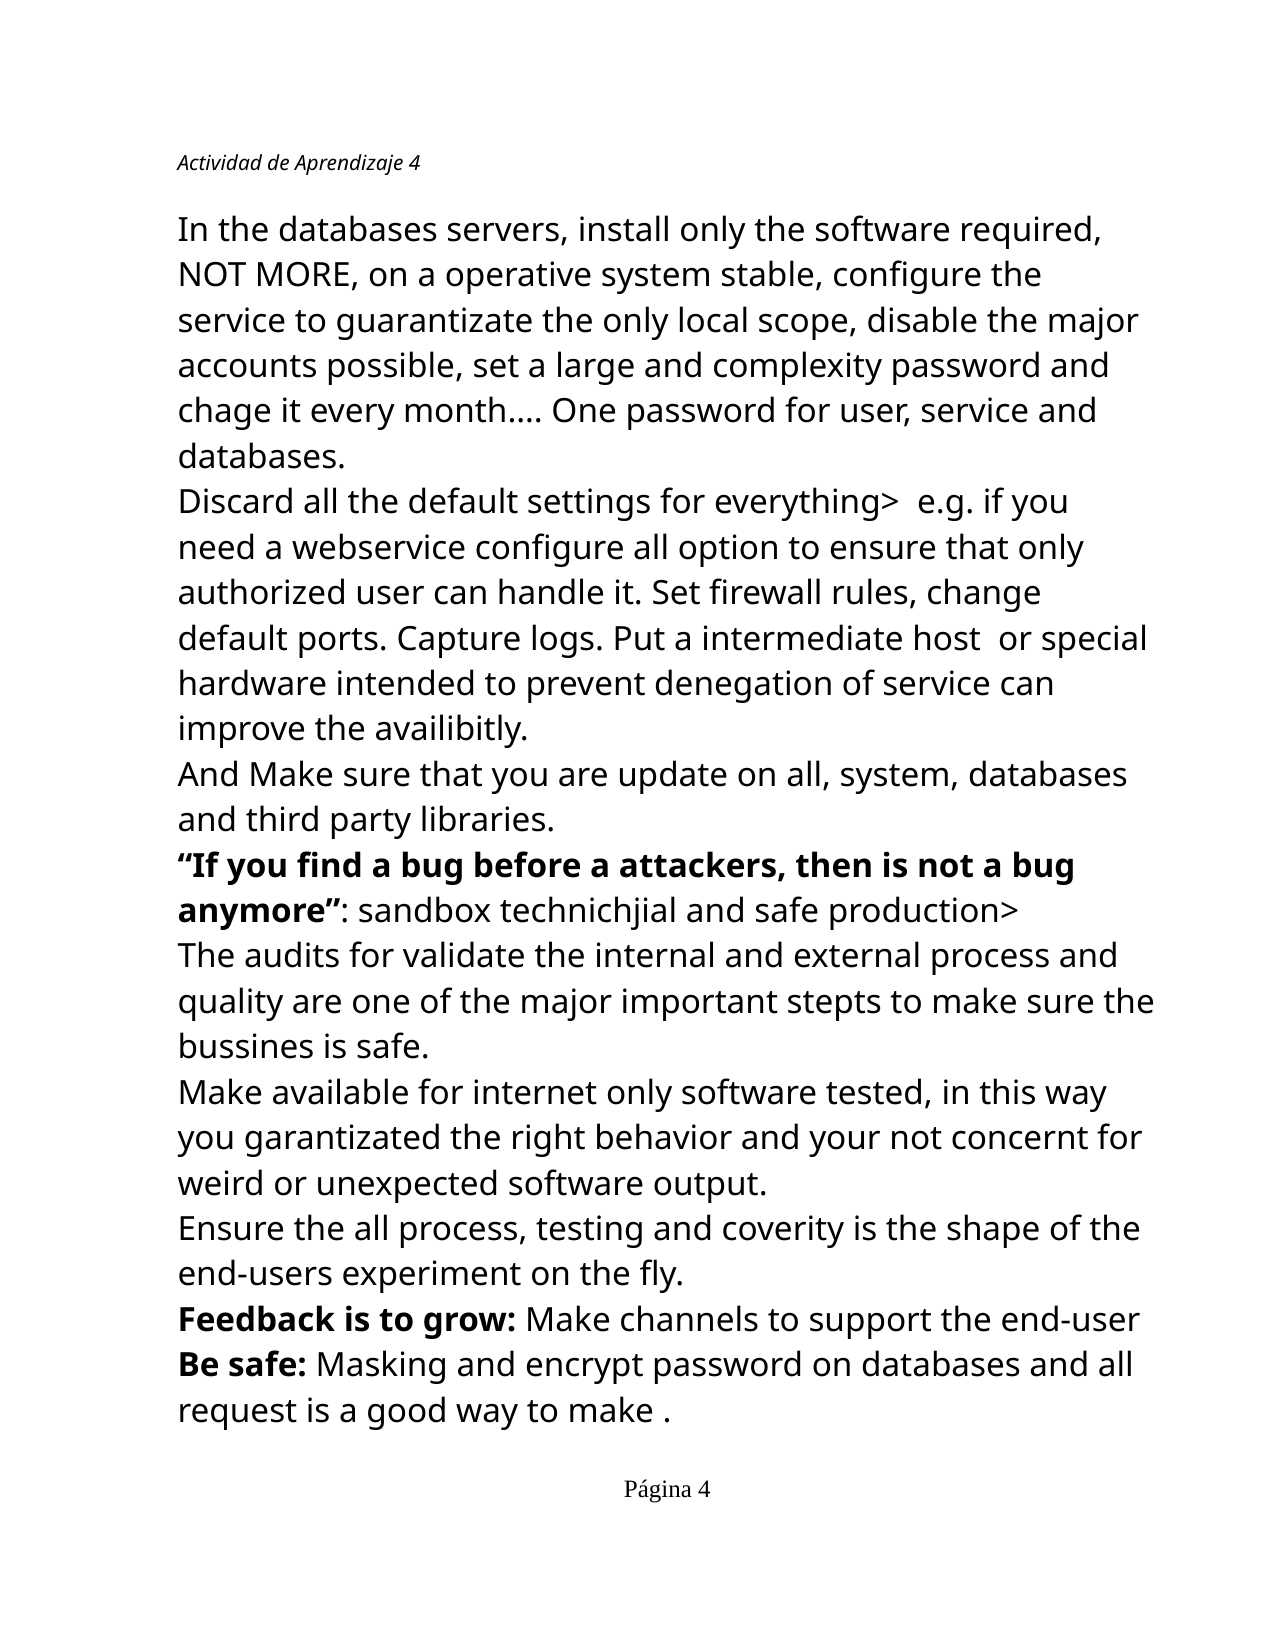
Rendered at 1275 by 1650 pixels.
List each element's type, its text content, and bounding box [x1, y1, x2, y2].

text Be safe: Masking and encrypt password on databases and all request is a good way to make . [177, 1341, 1157, 1432]
text “If you find a bug before a attackers, then is not a bug anymore”: sandbox technichjial and safe production> The audits for validate the internal and external process and quality are one of the major important stepts to make sure the bussines is safe. Make available for internet only software tested, in this way you garantizated the right behavior and your not concernt for weird or unexpected software output. Ensure the all process, testing and coverity is the shape of the end-users experiment on the fly. Feedback is to grow: Make channels to support the end-user [177, 841, 1157, 1341]
text In the databases servers, install only the software required, NOT MORE, on a operative system stable, configure the service to guarantizate the only local scope, disable the major accounts possible, set a large and complexity password and chage it every month…. One password for user, service and databases. Discard all the default settings for everything> e.g. if you need a webservice configure all option to ensure that only authorized user can handle it. Set firewall rules, change default ports. Capture logs. Put a intermediate host or special hardware intended to prevent denegation of service can improve the availibitly. And Make sure that you are update on all, system, databases and third party libraries. [177, 206, 1157, 841]
